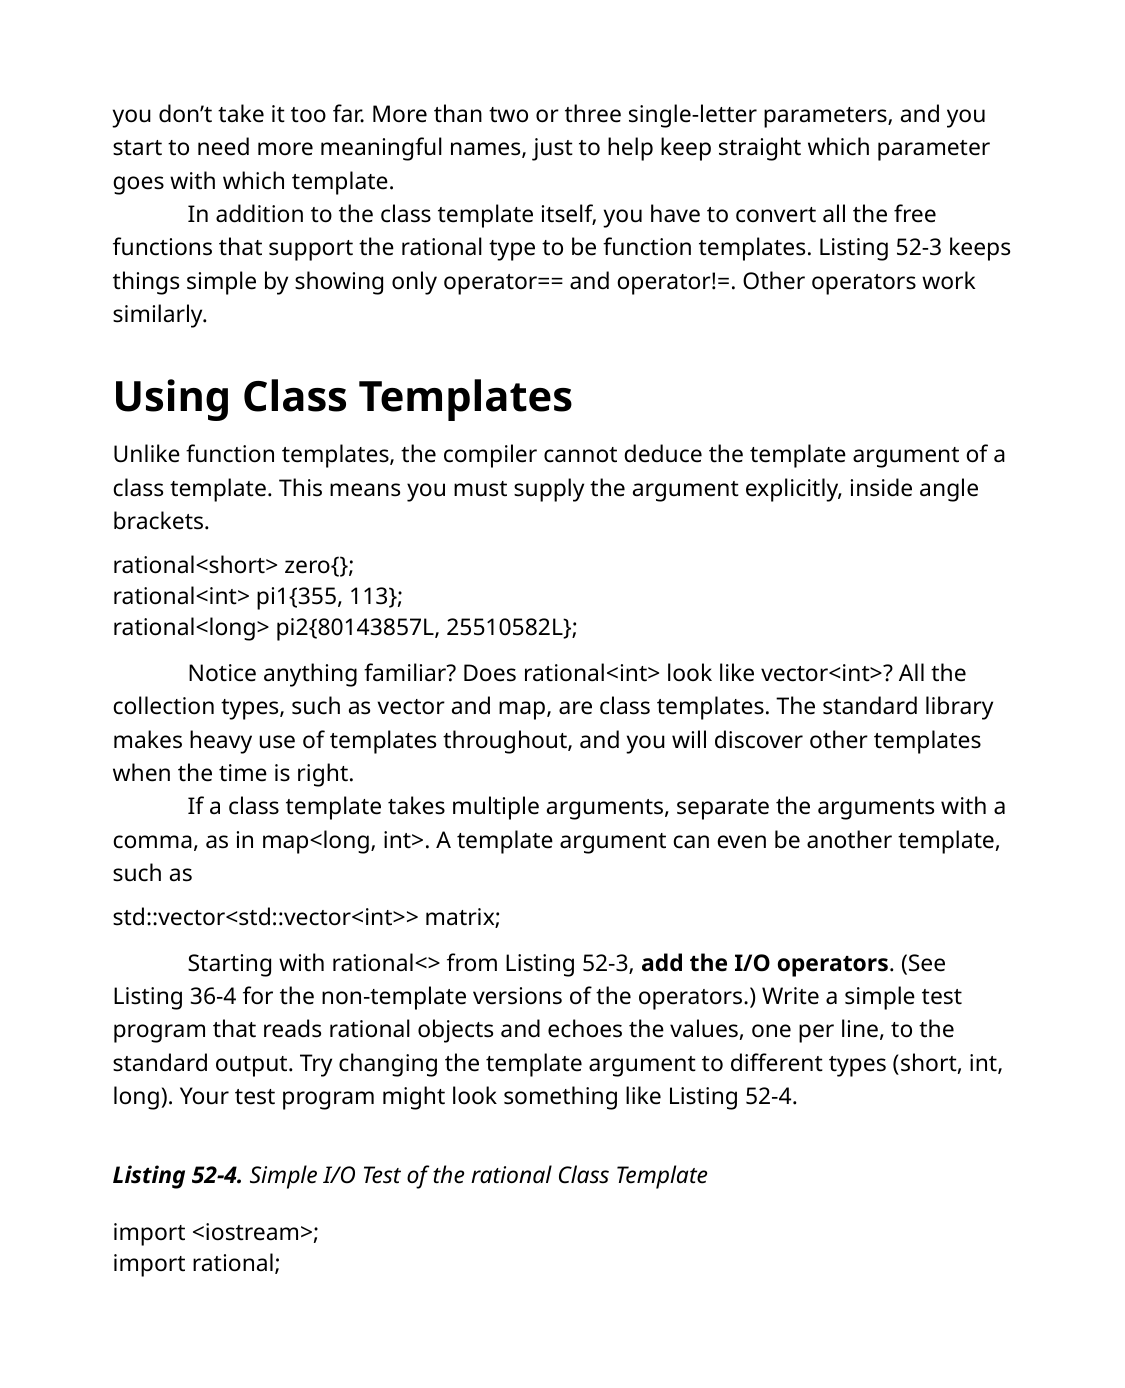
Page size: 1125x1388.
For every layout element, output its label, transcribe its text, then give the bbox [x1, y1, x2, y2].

text std::vector<std::vector<int>> matrix; [112, 901, 1012, 932]
text rational<long> pi2{80143857L, 25510582L}; [112, 611, 1012, 642]
text Starting with rational<> from Listing 52-3, add the I/O operators. (See Listing 36-4 for the non-template versions of the operators.) Write a simple test program that reads rational objects and echoes the values, one per line, to the standard output. Try changing the template argument to different types (short, int, long). Your test program might look something like Listing 52-4. [112, 944, 1012, 1111]
text Notice anything familiar? Does rational<int> look like vector<int>? All the collection types, such as vector and map, are class templates. The standard library makes heavy use of templates throughout, and you will discover other templates when the time is right. [112, 655, 1012, 788]
text import <iostream>; [112, 1216, 1012, 1247]
text Listing 52-4. Simple I/O Test of the rational Class Template [112, 1159, 1012, 1190]
text In addition to the class template itself, you have to convert all the free functions that support the rational type to be function templates. Listing 52-3 keeps things simple by showing only operator== and operator!=. Other operators work similarly. [112, 196, 1012, 329]
subtitle Using Class Templates [112, 367, 1012, 423]
text you don’t take it too far. More than two or three single-letter parameters, and you start to need more meaningful names, just to help keep straight which parameter goes with which template. [112, 96, 1012, 196]
text rational<short> zero{}; [112, 548, 1012, 580]
text If a class template takes multiple arguments, separate the arguments with a comma, as in map<long, int>. A template argument can even be another template, such as [112, 788, 1012, 888]
text import rational; [112, 1247, 1012, 1278]
text rational<int> pi1{355, 113}; [112, 580, 1012, 611]
text Unlike function templates, the compiler cannot deduce the template argument of a class template. This means you must supply the argument explicitly, inside angle brackets. [112, 436, 1012, 536]
